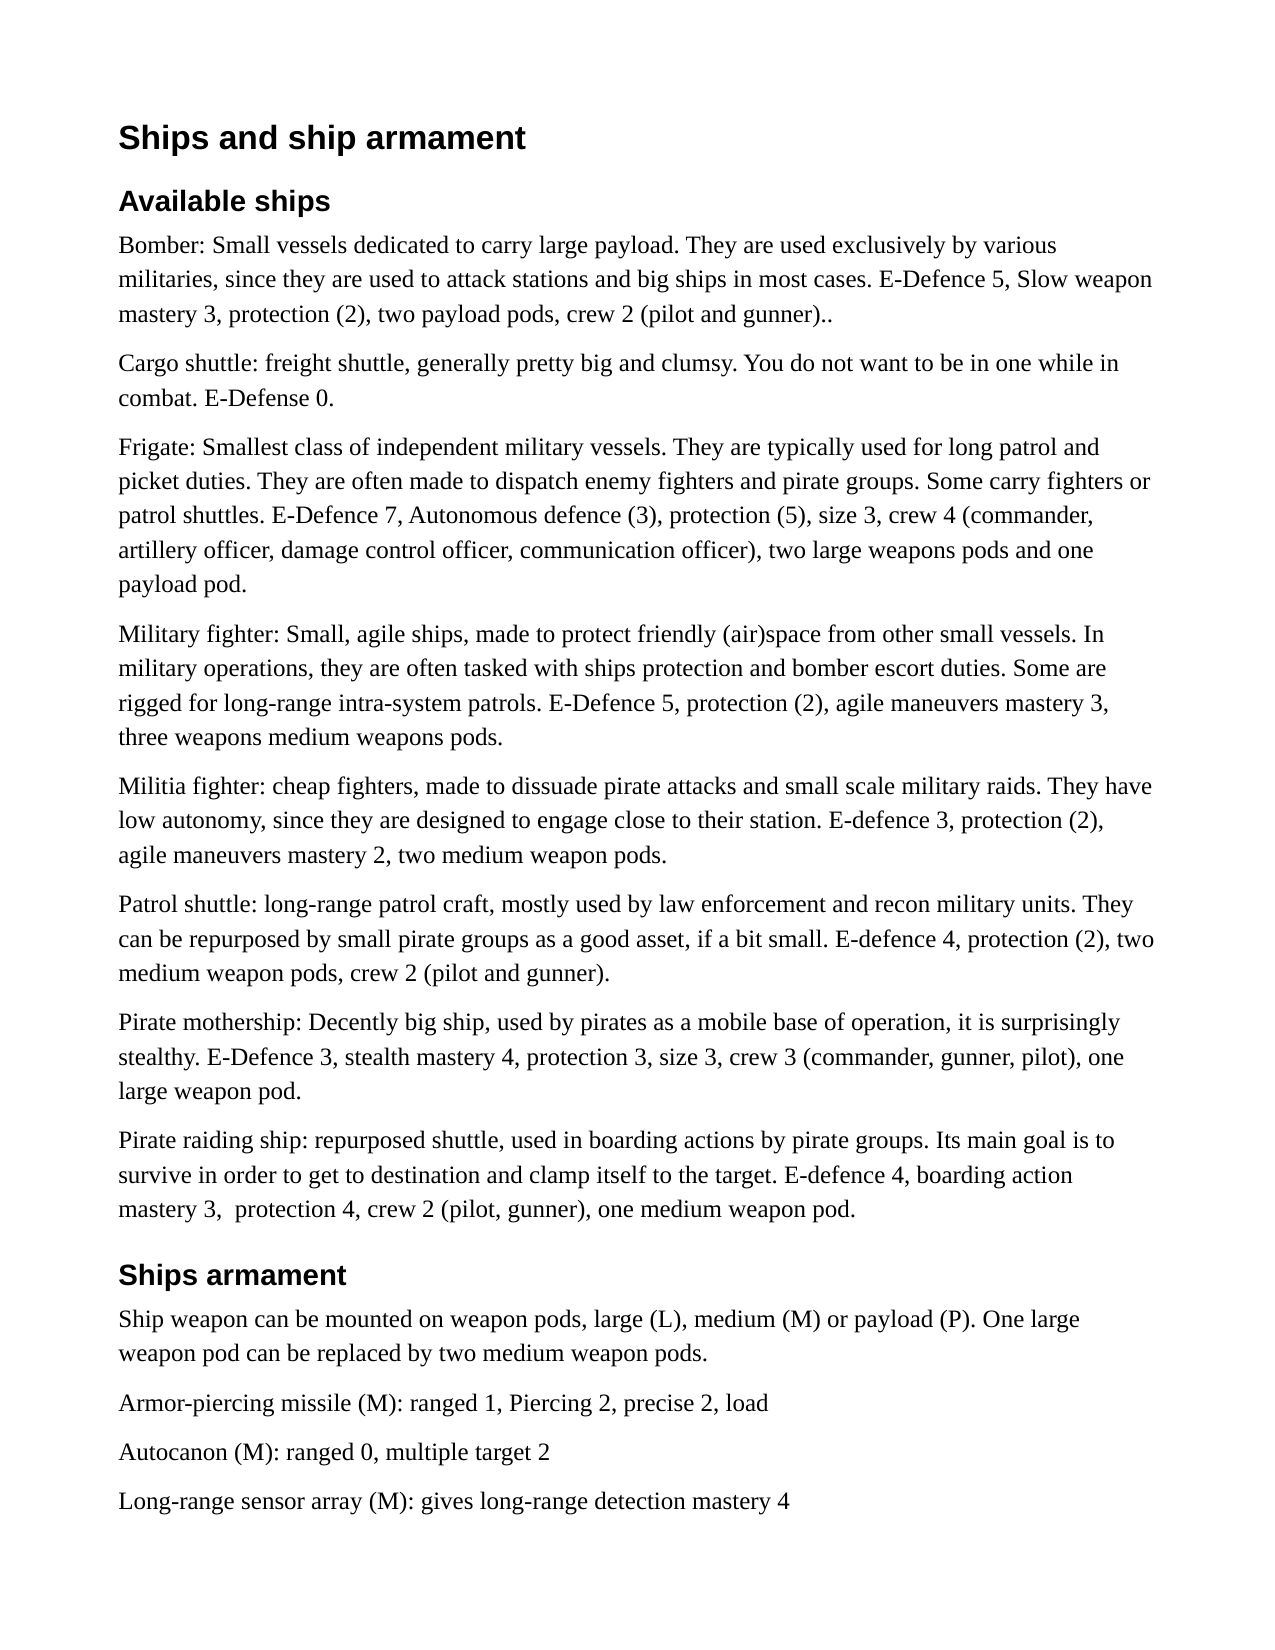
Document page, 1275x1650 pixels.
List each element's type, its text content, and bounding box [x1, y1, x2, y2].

text Ship weapon can be mounted on weapon pods, large (L), medium (M) or payload (P). One large weapon pod can be replaced by two medium weapon pods. [118, 1304, 1157, 1367]
text Long-range sensor array (M): gives long-range detection mastery 4 [118, 1486, 1157, 1514]
text Frigate: Smallest class of independent military vessels. They are typically used for long patrol and picket duties. They are often made to dispatch enemy fighters and pirate groups. Some carry fighters or patrol shuttles. E-Defence 7, Autonomous defence (3), protection (5), size 3, crew 4 (commander, artillery officer, damage control officer, communication officer), two large weapons pods and one payload pod. [118, 432, 1157, 598]
text Pirate mothership: Decently big ship, used by pirates as a mobile base of operation, it is surprisingly stealthy. E-Defence 3, stealth mastery 4, protection 3, size 3, crew 3 (commander, gunner, pilot), one large weapon pod. [118, 1007, 1157, 1105]
text Military fighter: Small, agile ships, made to protect friendly (air)space from other small vessels. In military operations, they are often tasked with ships protection and bomber escort duties. Some are rigged for long-range intra-system patrols. E-Defence 5, protection (2), agile maneuvers mastery 3, three weapons medium weapons pods. [118, 619, 1157, 751]
subtitle Available ships [118, 184, 1157, 218]
subtitle Ships armament [118, 1258, 1157, 1292]
text Militia fighter: cheap fighters, made to dissuade pirate attacks and small scale military raids. They have low autonomy, since they are designed to engage close to their station. E-defence 3, protection (2), agile maneuvers mastery 2, two medium weapon pods. [118, 771, 1157, 869]
text Bomber: Small vessels dedicated to carry large payload. They are used exclusively by various militaries, since they are used to attack stations and big ships in most cases. E-Defence 5, Slow weapon mastery 3, protection (2), two payload pods, crew 2 (pilot and gunner).. [118, 230, 1157, 328]
text Patrol shuttle: long-range patrol craft, mostly used by law enforcement and recon military units. They can be repurposed by small pirate groups as a good asset, if a bit small. E-defence 4, protection (2), two medium weapon pods, crew 2 (pilot and gunner). [118, 889, 1157, 987]
text Autocanon (M): ranged 0, multiple target 2 [118, 1437, 1157, 1465]
text Pirate raiding ship: repurposed shuttle, used in boarding actions by pirate groups. Its main goal is to survive in order to get to destination and clamp itself to the target. E-defence 4, boarding action mastery 3, protection 4, crew 2 (pilot, gunner), one medium weapon pod. [118, 1125, 1157, 1223]
text Armor-piercing missile (M): ranged 1, Piercing 2, precise 2, load [118, 1388, 1157, 1416]
text Cargo shuttle: freight shuttle, generally pretty big and clumsy. You do not want to be in one while in combat. E-Defense 0. [118, 348, 1157, 411]
subtitle Ships and ship armament [118, 118, 1157, 157]
